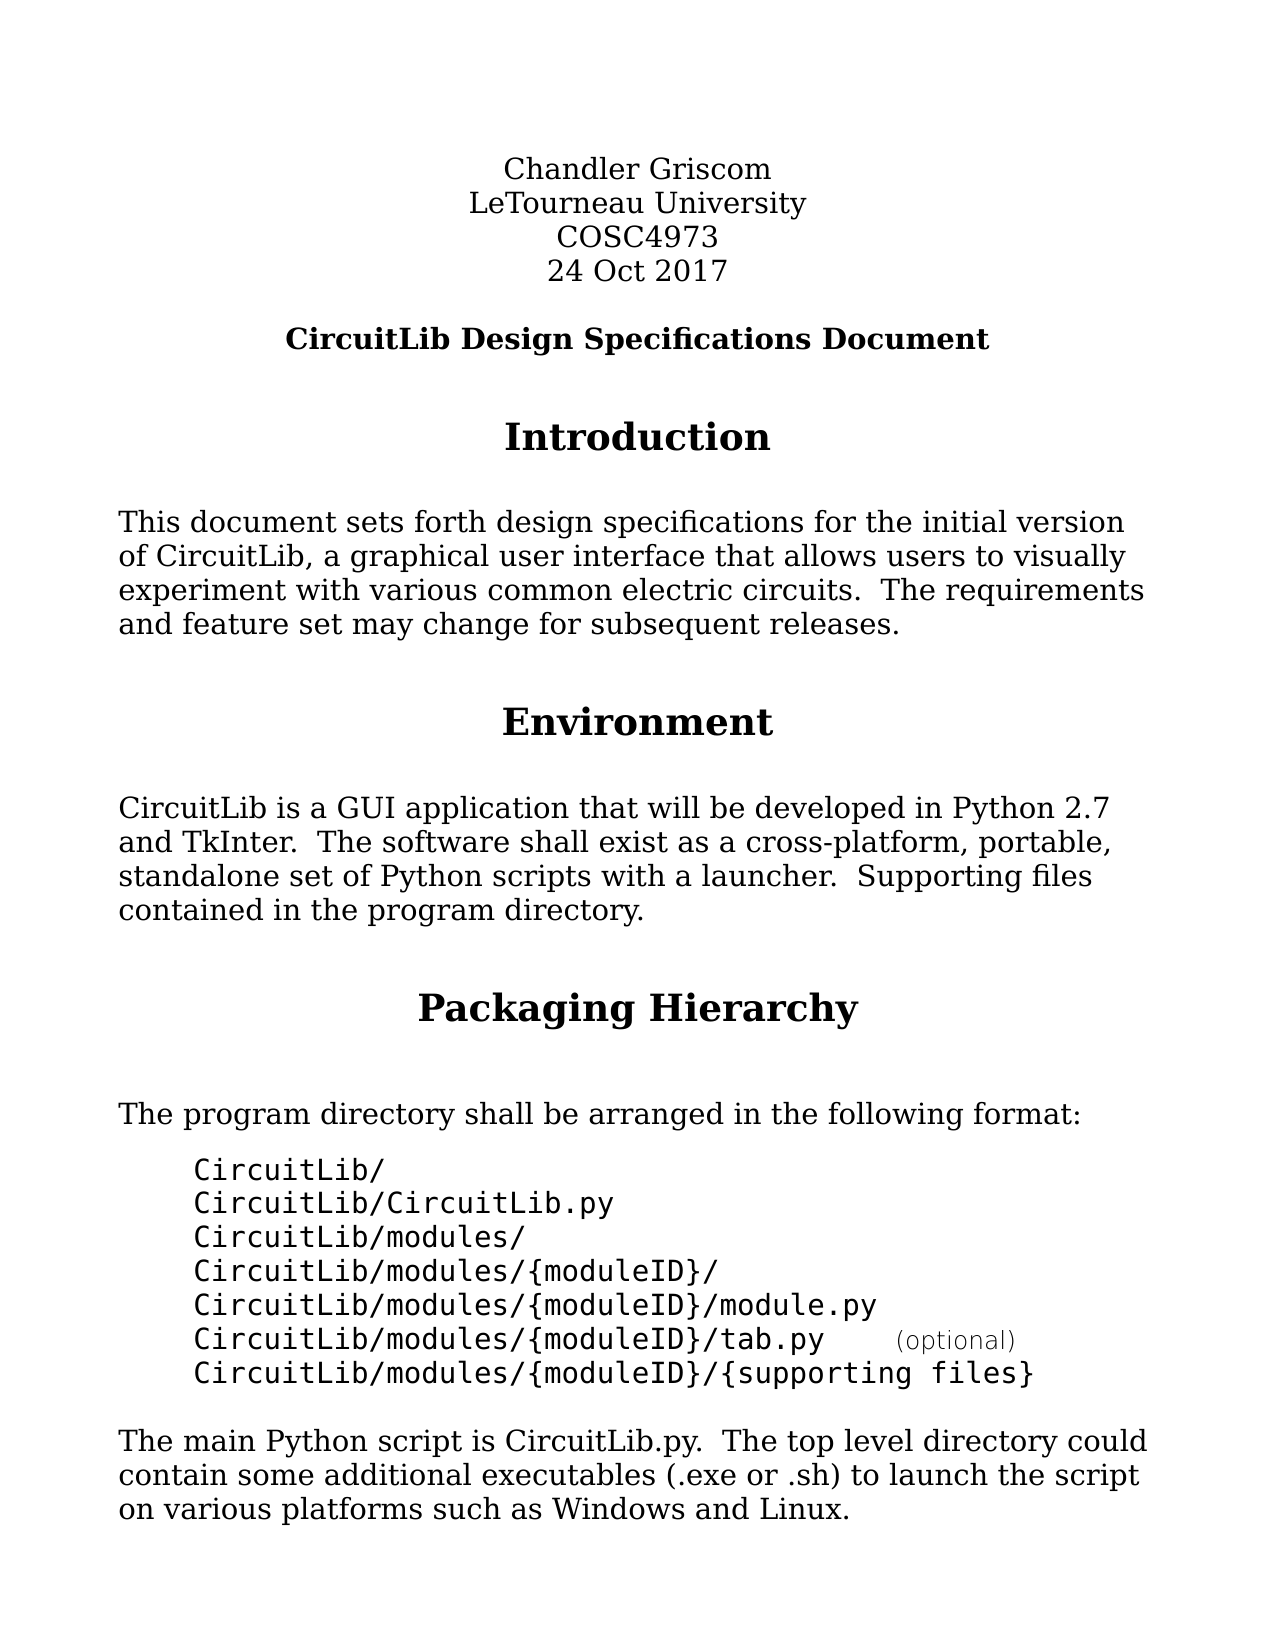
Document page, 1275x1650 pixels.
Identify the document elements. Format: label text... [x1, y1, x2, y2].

text CircuitLib Design Specifications Document [118, 322, 1157, 356]
list CircuitLib/modules/{moduleID}/ [156, 1255, 1157, 1289]
text The program directory shall be arranged in the following format: [118, 1098, 1157, 1132]
subtitle Environment [118, 700, 1157, 744]
text Chandler Griscom [118, 152, 1157, 186]
list CircuitLib/CircuitLib.py [156, 1187, 1157, 1221]
list CircuitLib/modules/{moduleID}/tab.py (optional) [156, 1323, 1157, 1357]
text COSC4973 [118, 220, 1157, 254]
subtitle Introduction [118, 415, 1157, 459]
text CircuitLib is a GUI application that will be developed in Python 2.7 and TkInter. The software shall exist as a cross-platform, portable, standalone set of Python scripts with a launcher. Supporting files contained in the program directory. [118, 791, 1157, 927]
list CircuitLib/modules/ [156, 1221, 1157, 1255]
text 24 Oct 2017 [118, 254, 1157, 288]
list CircuitLib/modules/{moduleID}/{supporting files} [156, 1357, 1157, 1391]
text LeTourneau University [118, 186, 1157, 220]
subtitle Packaging Hierarchy [118, 986, 1157, 1030]
text This document sets forth design specifications for the initial version of CircuitLib, a graphical user interface that allows users to visually experiment with various common electric circuits. The requirements and feature set may change for subsequent releases. [118, 506, 1157, 641]
text The main Python script is CircuitLib.py. The top level directory could contain some additional executables (.exe or .sh) to launch the script on various platforms such as Windows and Linux. [118, 1424, 1157, 1526]
list CircuitLib/ [156, 1153, 1157, 1187]
list CircuitLib/modules/{moduleID}/module.py [156, 1289, 1157, 1323]
